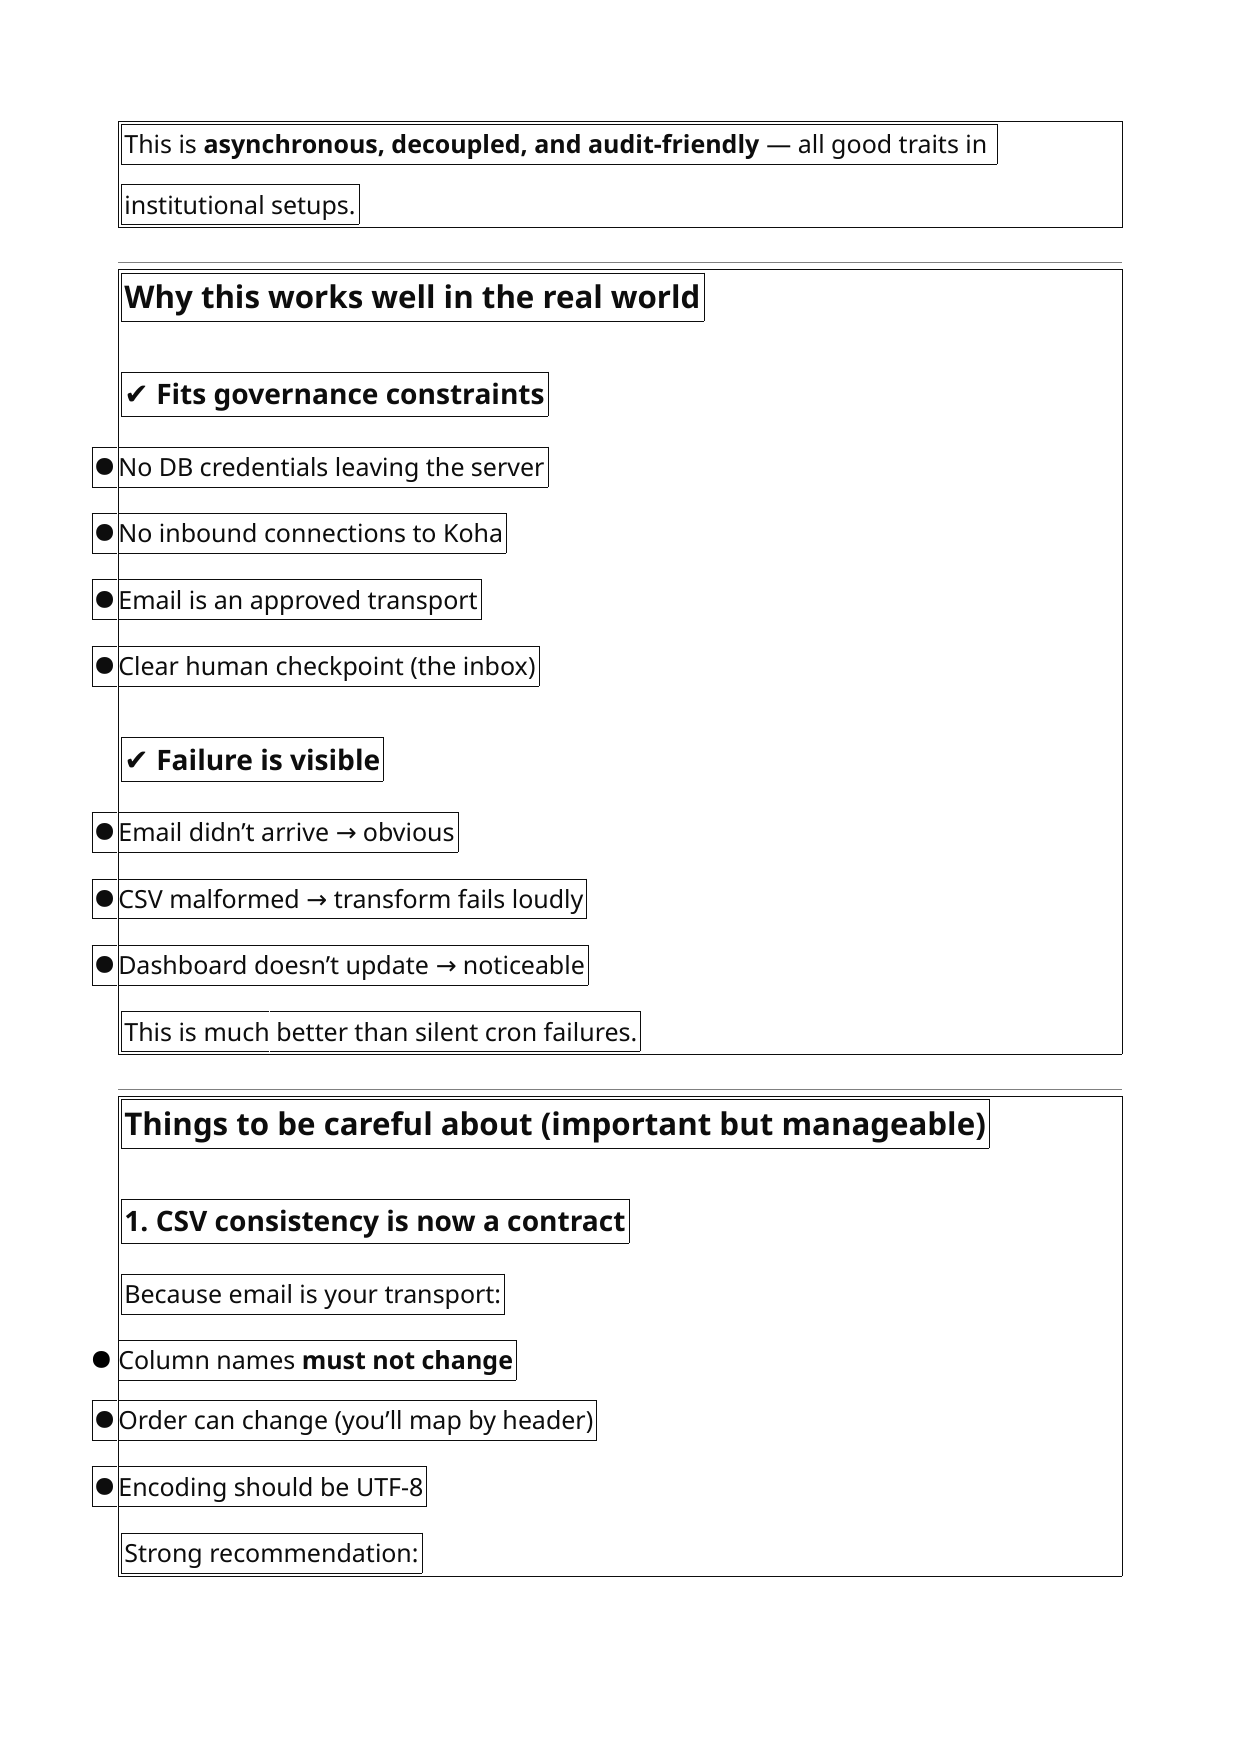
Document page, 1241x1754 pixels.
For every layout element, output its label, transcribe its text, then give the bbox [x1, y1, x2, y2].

list No DB credentials leaving the server [119, 444, 1122, 487]
list Column names must not change [119, 1337, 1122, 1380]
list No inbound connections to Koha [119, 510, 1122, 553]
subtitle Things to be careful about (important but manageable) [119, 1097, 1122, 1148]
list Dashboard doesn’t update → noticeable [119, 942, 1122, 985]
list Email didn’t arrive → obvious [119, 809, 1122, 852]
list Order can change (you’ll map by header) [119, 1397, 1122, 1440]
subtitle ✔ Fits governance constraints [119, 369, 1122, 416]
text Because email is your transport: [119, 1271, 1122, 1314]
subtitle 1. CSV consistency is now a contract [119, 1196, 1122, 1243]
subtitle ✔ Failure is visible [119, 734, 1122, 781]
text This is much better than silent cron failures. [119, 1008, 1122, 1054]
subtitle Why this works well in the real world [119, 270, 1122, 321]
list Email is an approved transport [119, 576, 1122, 619]
text This is asynchronous, decoupled, and audit-friendly — all good traits in institutional setups. [119, 122, 1122, 227]
list CSV malformed → transform fails loudly [119, 875, 1122, 918]
list Clear human checkpoint (the inbox) [119, 643, 1122, 686]
text Strong recommendation: [119, 1530, 1122, 1576]
list Encoding should be UTF-8 [119, 1463, 1122, 1506]
